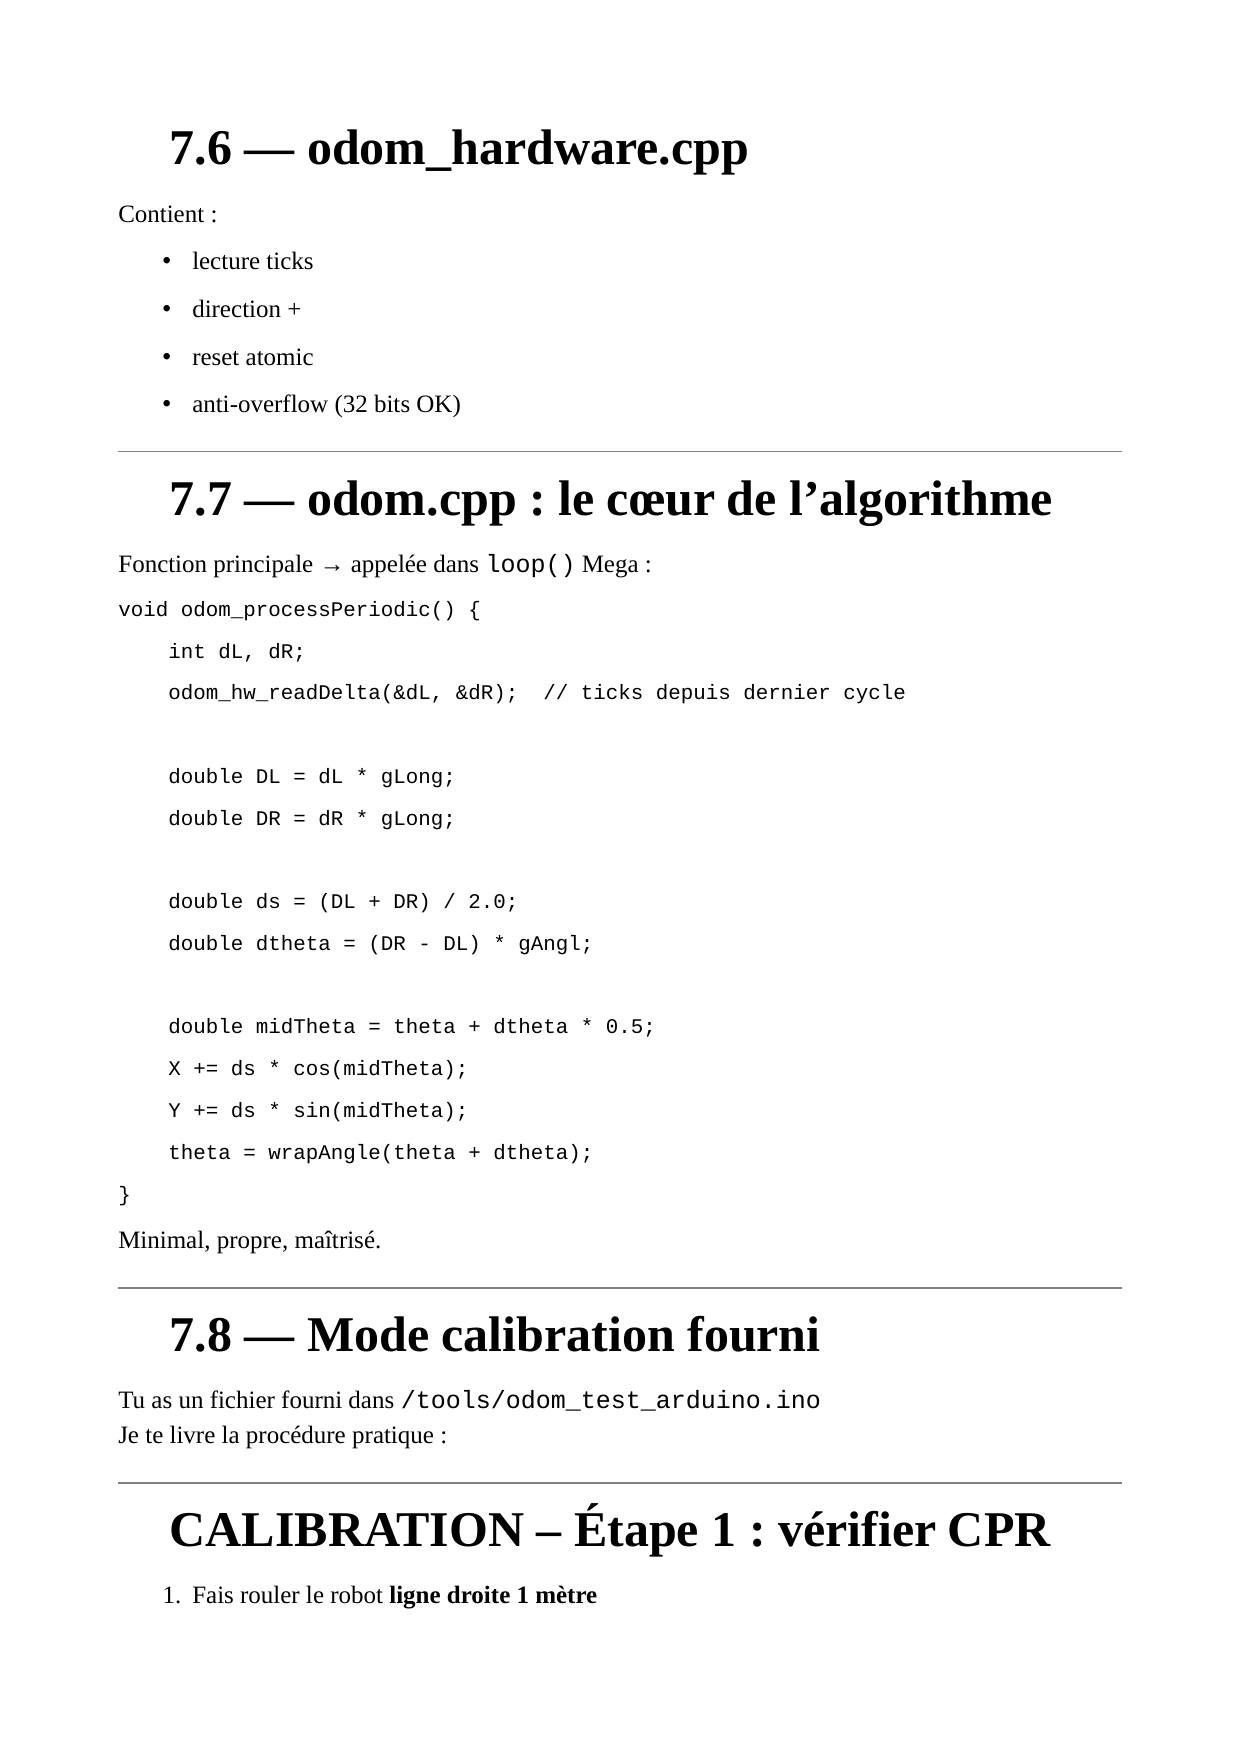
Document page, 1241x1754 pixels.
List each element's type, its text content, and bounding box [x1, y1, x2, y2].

subtitle 🧠 7.7 — odom.cpp : le cœur de l’algorithme [118, 468, 1122, 526]
list Fais rouler le robot ligne droite 1 mètre [162, 1580, 1122, 1609]
text theta = wrapAngle(theta + dtheta); [118, 1142, 1122, 1166]
text Fonction principale → appelée dans loop() Mega : [118, 549, 1122, 580]
list anti-overflow (32 bits OK) [162, 389, 1122, 418]
list lecture ticks [162, 246, 1122, 275]
text Minimal, propre, maîtrisé. [118, 1225, 1122, 1254]
text Contient : [118, 199, 1122, 227]
text } [118, 1184, 1122, 1207]
text Tu as un fichier fourni dans /tools/odom_test_arduino.ino Je te livre la procédure pratique : [118, 1385, 1122, 1449]
text double DR = dR * gLong; [118, 808, 1122, 831]
text void odom_processPeriodic() { [118, 599, 1122, 622]
subtitle 🧩 7.6 — odom_hardware.cpp [118, 118, 1122, 176]
text Y += ds * sin(midTheta); [118, 1100, 1122, 1124]
text double midTheta = theta + dtheta * 0.5; [118, 1017, 1122, 1040]
text X += ds * cos(midTheta); [118, 1058, 1122, 1082]
text double ds = (DL + DR) / 2.0; [118, 891, 1122, 915]
list direction + [162, 294, 1122, 323]
text double DL = dL * gLong; [118, 766, 1122, 789]
subtitle 🧪 CALIBRATION – Étape 1 : vérifier CPR [118, 1499, 1122, 1557]
text int dL, dR; [118, 641, 1122, 664]
list reset atomic [162, 342, 1122, 370]
text odom_hw_readDelta(&dL, &dR); // ticks depuis dernier cycle [118, 682, 1122, 706]
subtitle 🧪 7.8 — Mode calibration fourni [118, 1304, 1122, 1362]
text double dtheta = (DR - DL) * gAngl; [118, 933, 1122, 957]
